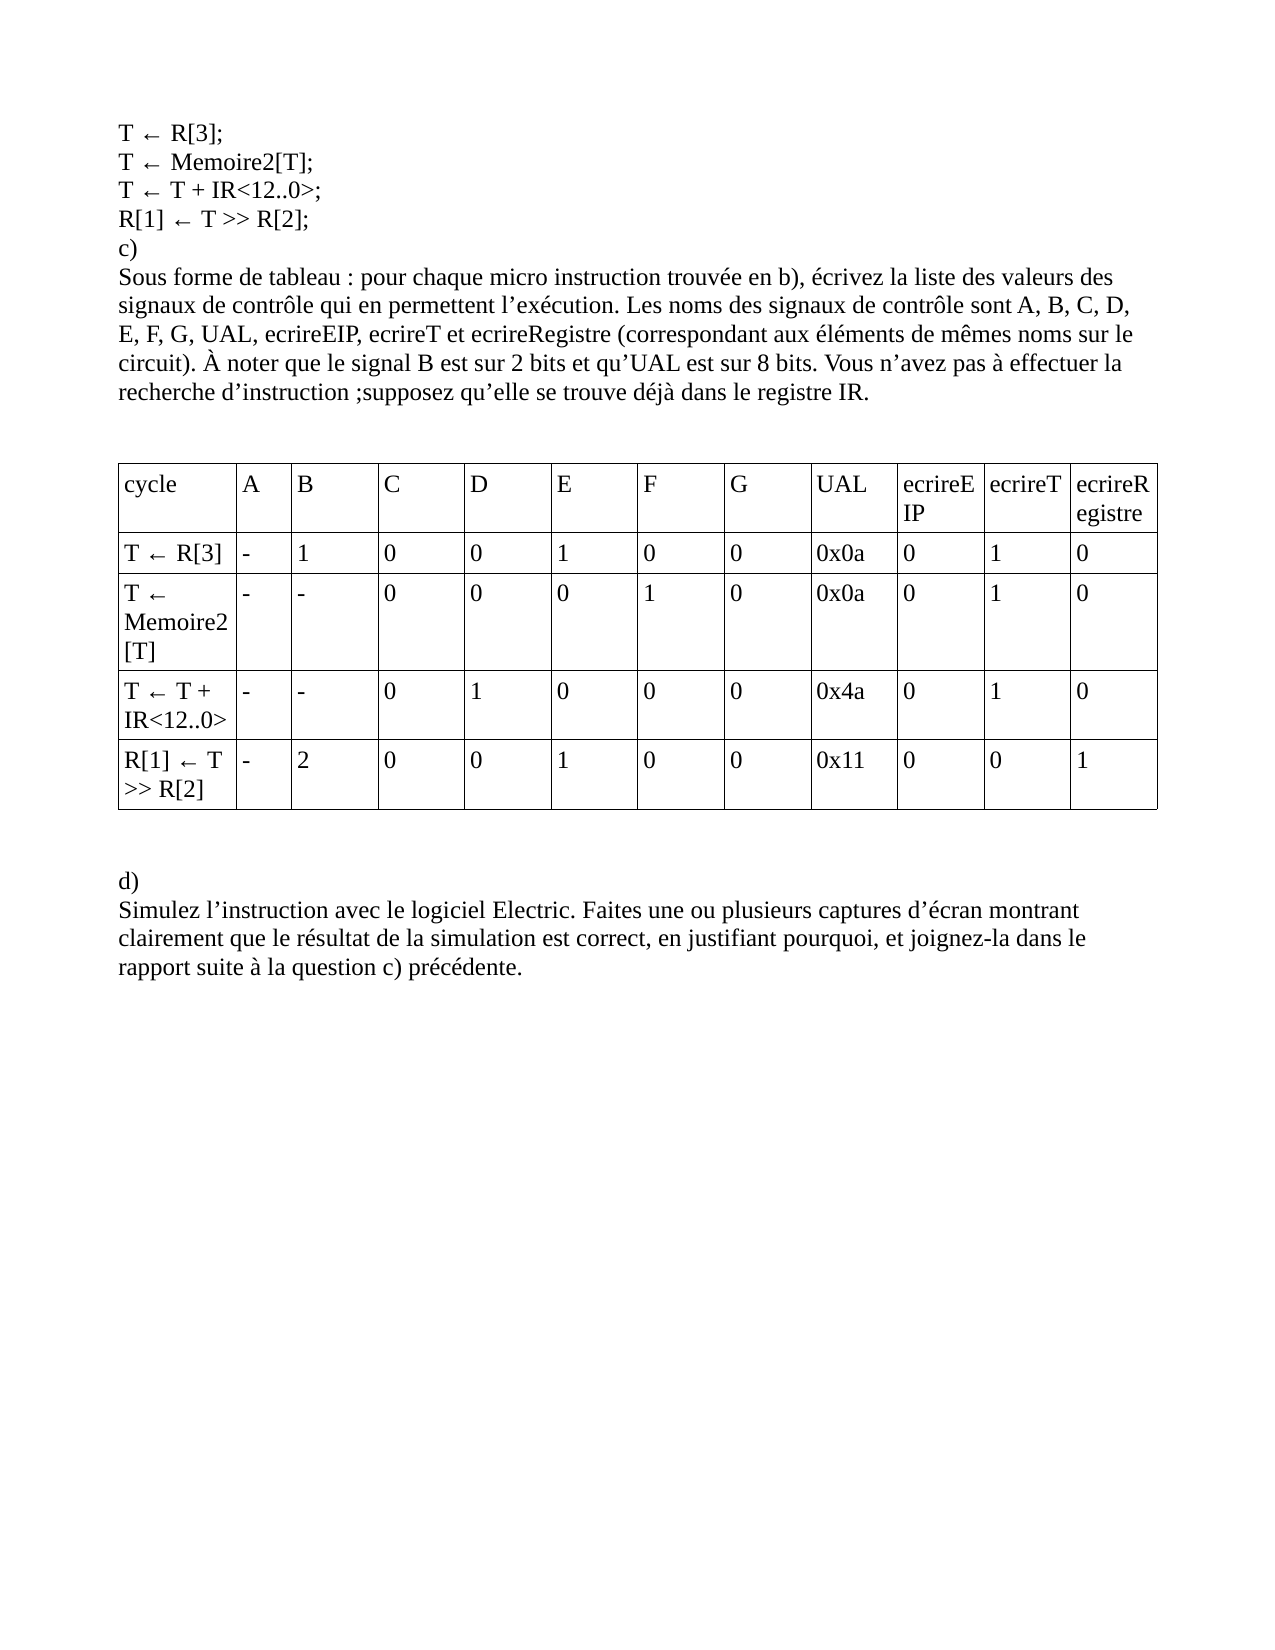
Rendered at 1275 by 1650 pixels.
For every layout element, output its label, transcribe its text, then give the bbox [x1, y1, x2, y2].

table_header ecrireEIP [898, 464, 984, 532]
table_cell 1 [985, 533, 1070, 572]
table_cell 0x4a [812, 671, 897, 739]
table_cell - [292, 574, 378, 670]
table_cell 0 [379, 740, 464, 808]
table_header ecrireRegistre [1071, 464, 1157, 532]
text Simulez l’instruction avec le logiciel Electric. Faites une ou plusieurs captures d’écran montrant clairement que le résultat de la simulation est correct, en justifiant pourquoi, et joignez-la dans le rapport suite à la question c) précédente. [118, 895, 1157, 981]
table_cell 0x11 [812, 740, 897, 808]
table_cell 1 [985, 671, 1070, 739]
table_cell 0 [725, 740, 811, 808]
table_header B [292, 464, 378, 532]
table_cell 1 [465, 671, 551, 739]
table_cell T ← R[3] [119, 533, 236, 572]
table_cell 1 [1071, 740, 1157, 808]
table_cell - [292, 671, 378, 739]
text T ← Memoire2[T]; [118, 147, 1157, 176]
table_cell 0 [985, 740, 1070, 808]
table_cell T ← Memoire2[T] [119, 574, 236, 670]
table_cell 1 [292, 533, 378, 572]
table_cell 0 [379, 671, 464, 739]
table_cell 0 [638, 533, 724, 572]
table_cell 0 [465, 533, 551, 572]
table_header UAL [812, 464, 897, 532]
table_cell 1 [985, 574, 1070, 670]
table_cell 0x0a [812, 574, 897, 670]
table_cell 0 [379, 574, 464, 670]
text c) [118, 233, 1157, 262]
table_cell - [237, 671, 291, 739]
table_header cycle [119, 464, 236, 532]
table_cell T ← T + IR<12..0> [119, 671, 236, 739]
text T ← R[3]; [118, 118, 1157, 147]
table_cell - [237, 533, 291, 572]
table_cell 0 [465, 574, 551, 670]
table_header ecrireT [985, 464, 1070, 532]
text d) [118, 866, 1157, 895]
table_cell 0 [465, 740, 551, 808]
table_cell 0 [552, 574, 637, 670]
table_cell 0 [379, 533, 464, 572]
table_cell 0 [1071, 574, 1157, 670]
table_cell 0 [898, 574, 984, 670]
table_cell - [237, 740, 291, 808]
text R[1] ← T >> R[2]; [118, 204, 1157, 233]
table_header D [465, 464, 551, 532]
table_cell 1 [552, 740, 637, 808]
table_cell 0 [552, 671, 637, 739]
table_cell 0 [638, 671, 724, 739]
table_header C [379, 464, 464, 532]
table_cell 1 [552, 533, 637, 572]
text T ← T + IR<12..0>; [118, 176, 1157, 204]
table_header F [638, 464, 724, 532]
text Sous forme de tableau : pour chaque micro instruction trouvée en b), écrivez la liste des valeurs des signaux de contrôle qui en permettent l’exécution. Les noms des signaux de contrôle sont A, B, C, D, E, F, G, UAL, ecrireEIP, ecrireT et ecrireRegistre (correspondant aux éléments de mêmes noms sur le circuit). À noter que le signal B est sur 2 bits et qu’UAL est sur 8 bits. Vous n’avez pas à effectuer la recherche d’instruction ;supposez qu’elle se trouve déjà dans le registre IR. [118, 262, 1157, 406]
table_cell - [237, 574, 291, 670]
table_cell 0 [1071, 671, 1157, 739]
table_cell 0 [638, 740, 724, 808]
table_cell 0 [725, 574, 811, 670]
table_cell 2 [292, 740, 378, 808]
table_cell R[1] ← T >> R[2] [119, 740, 236, 808]
table_header A [237, 464, 291, 532]
table_cell 0x0a [812, 533, 897, 572]
table_cell 0 [898, 740, 984, 808]
table_header E [552, 464, 637, 532]
table_header G [725, 464, 811, 532]
table_cell 1 [638, 574, 724, 670]
table_cell 0 [898, 533, 984, 572]
table_cell 0 [725, 671, 811, 739]
table_cell 0 [898, 671, 984, 739]
table_cell 0 [725, 533, 811, 572]
table_cell 0 [1071, 533, 1157, 572]
